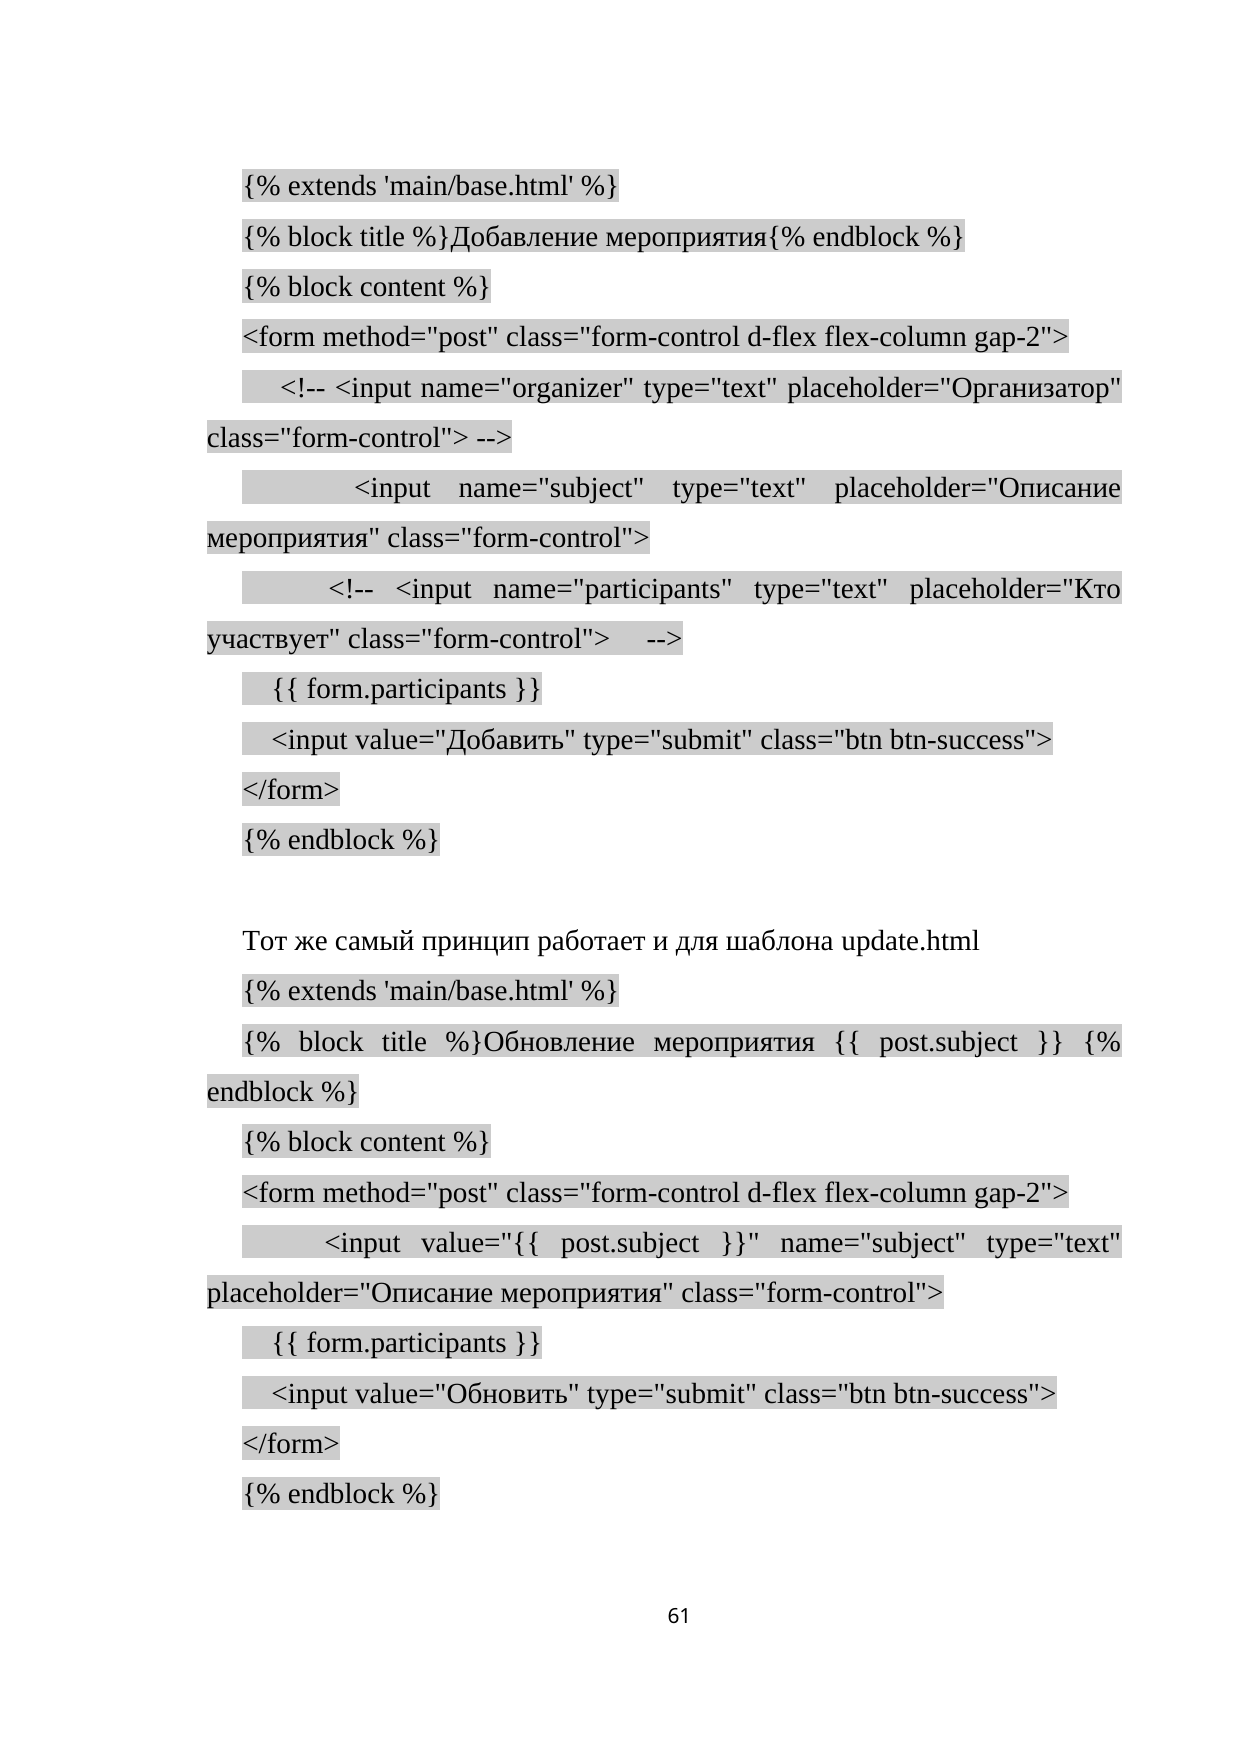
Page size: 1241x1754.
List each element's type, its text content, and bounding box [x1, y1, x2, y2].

list <!-- <input name="organizer" type="text" placeholder="Организатор" class="form-control"> --> [207, 370, 1122, 453]
list <form method="post" class="form-control d-flex flex-column gap-2"> [207, 1175, 1122, 1208]
list {% endblock %} [207, 822, 1122, 856]
list <!-- <input name="participants" type="text" placeholder="Кто участвует" class="form-control"> --> [207, 571, 1122, 655]
list <input name="subject" type="text" placeholder="Описание мероприятия" class="form-control"> [207, 470, 1122, 554]
list Тот же самый принцип работает и для шаблона update.html [207, 923, 1122, 957]
list <form method="post" class="form-control d-flex flex-column gap-2"> [207, 319, 1122, 353]
list <input value="{{ post.subject }}" name="subject" type="text" placeholder="Описание мероприятия" class="form-control"> [207, 1225, 1122, 1309]
list {% block title %}Обновление мероприятия {{ post.subject }} {% endblock %} [207, 1024, 1122, 1108]
list {% block content %} [207, 269, 1122, 303]
list <input value="Обновить" type="submit" class="btn btn-success"> [207, 1376, 1122, 1409]
list {{ form.participants }} [207, 672, 1122, 705]
list {{ form.participants }} [207, 1326, 1122, 1359]
list {% block content %} [207, 1124, 1122, 1158]
list {% block title %}Добавление мероприятия{% endblock %} [207, 219, 1122, 252]
list {% extends 'main/base.html' %} [207, 168, 1122, 202]
list </form> [207, 1426, 1122, 1460]
list <input value="Добавить" type="submit" class="btn btn-success"> [207, 722, 1122, 755]
list </form> [207, 772, 1122, 806]
list {% endblock %} [207, 1477, 1122, 1510]
list {% extends 'main/base.html' %} [207, 973, 1122, 1007]
